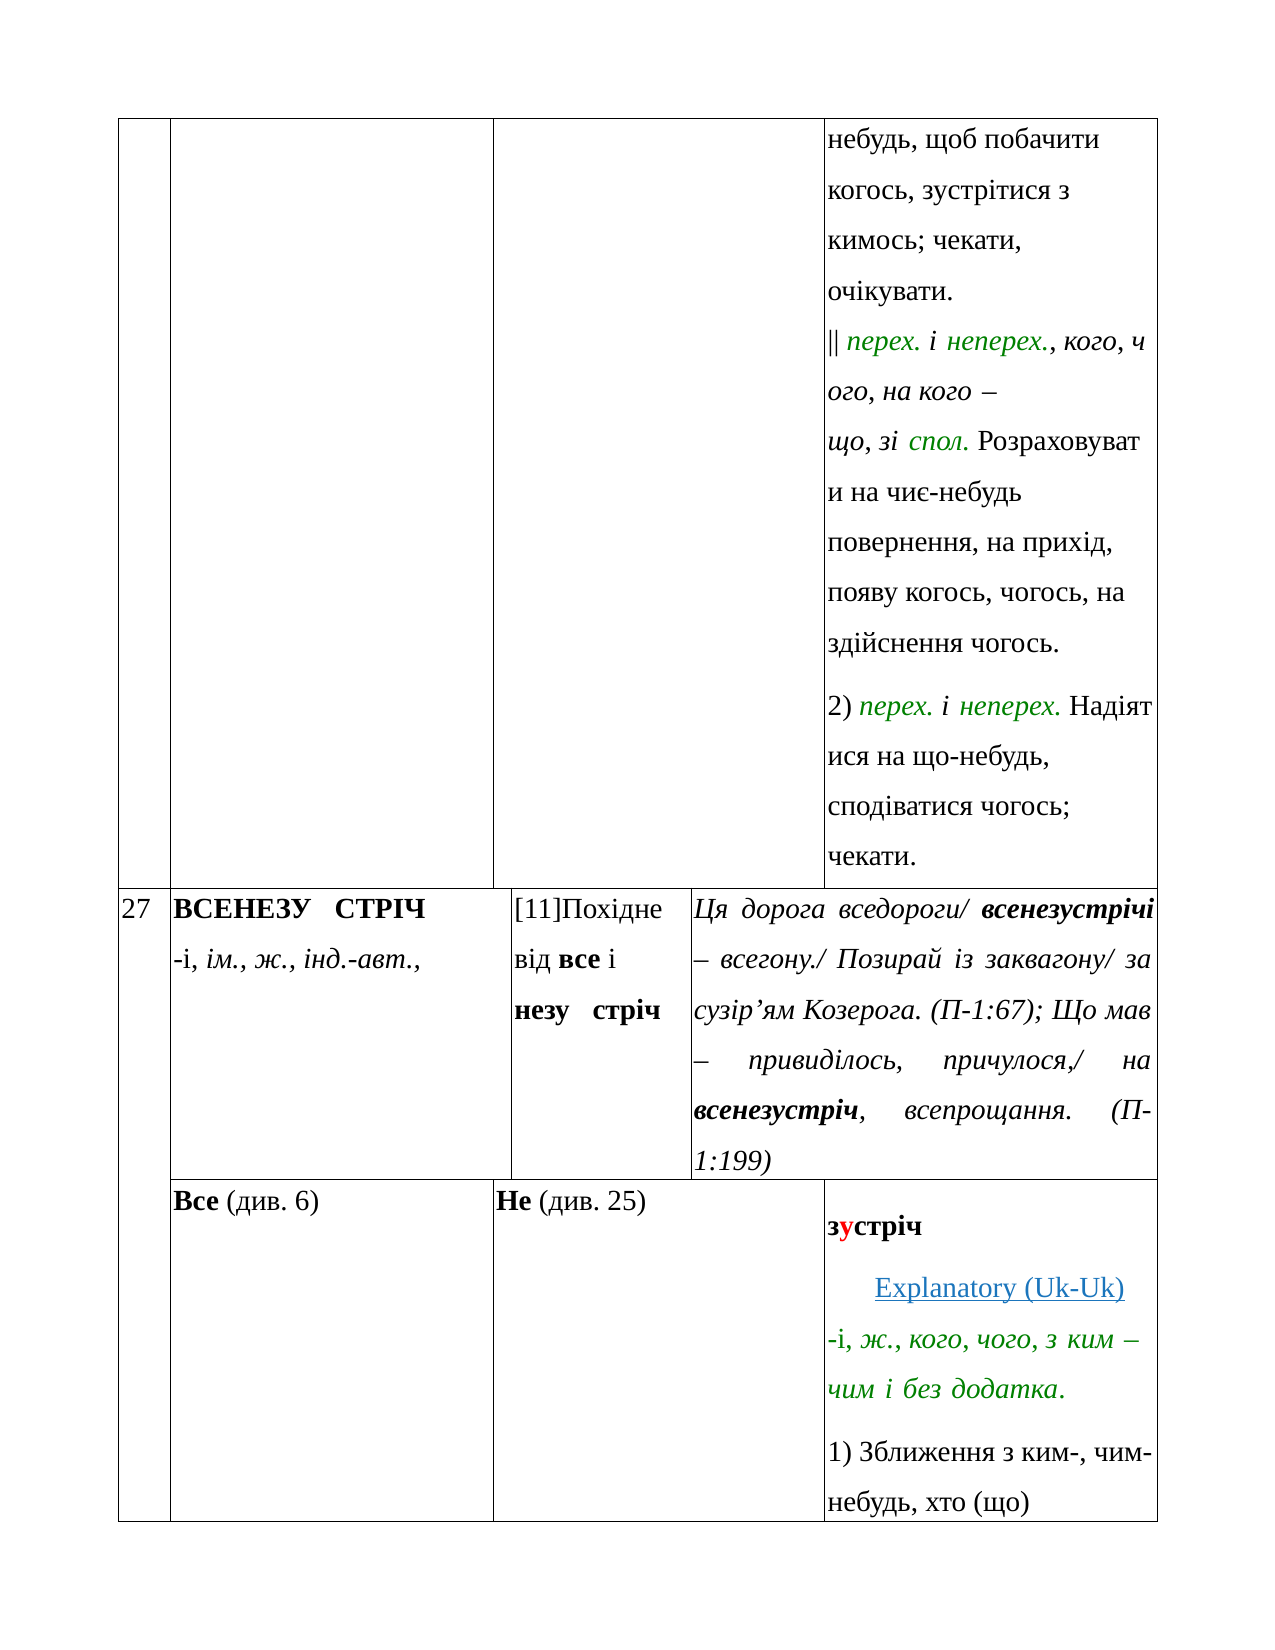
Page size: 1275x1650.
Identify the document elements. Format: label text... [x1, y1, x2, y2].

table_cell 27 [119, 889, 170, 1521]
table_cell небудь, щоб побачити когось, зустрітися з кимось; чекати, очікувати. || перех. і неперех., кого, чого, на кого –що, зі спол. Розраховувати на чиє-небудь повернення, на прихід, появу когось, чогось, на здійснення чогось. 2) перех. і неперех. Надіятися на що-небудь, сподіватися чогось; чекати. [825, 119, 1157, 888]
table_cell [119, 119, 170, 888]
table_cell зустріч Explanatory (Uk-Uk) -і, ж., кого, чого, з ким – чим і без додатка. 1) Зближення з ким-, чим-небудь, хто (що) [825, 1180, 1157, 1521]
table_cell Не (див. 25) [494, 1180, 824, 1521]
table_cell [11]Похідне від все і незустріч [512, 889, 691, 1179]
table_cell Ця дорога вседороги/ всенезустрічі – всегону./ Позирай із заквагону/ за сузір’ям Козерога. (П-1:67); Що мав – привиділось, причулося,/ на всенезустріч, всепрощання. (П-1:199) [692, 889, 1157, 1179]
table_cell Все (див. 6) [171, 1180, 493, 1521]
table_cell [171, 119, 493, 888]
table_cell Всенезустріч -і, ім., ж., інд.-авт., [171, 889, 511, 1179]
table_cell [494, 119, 824, 888]
